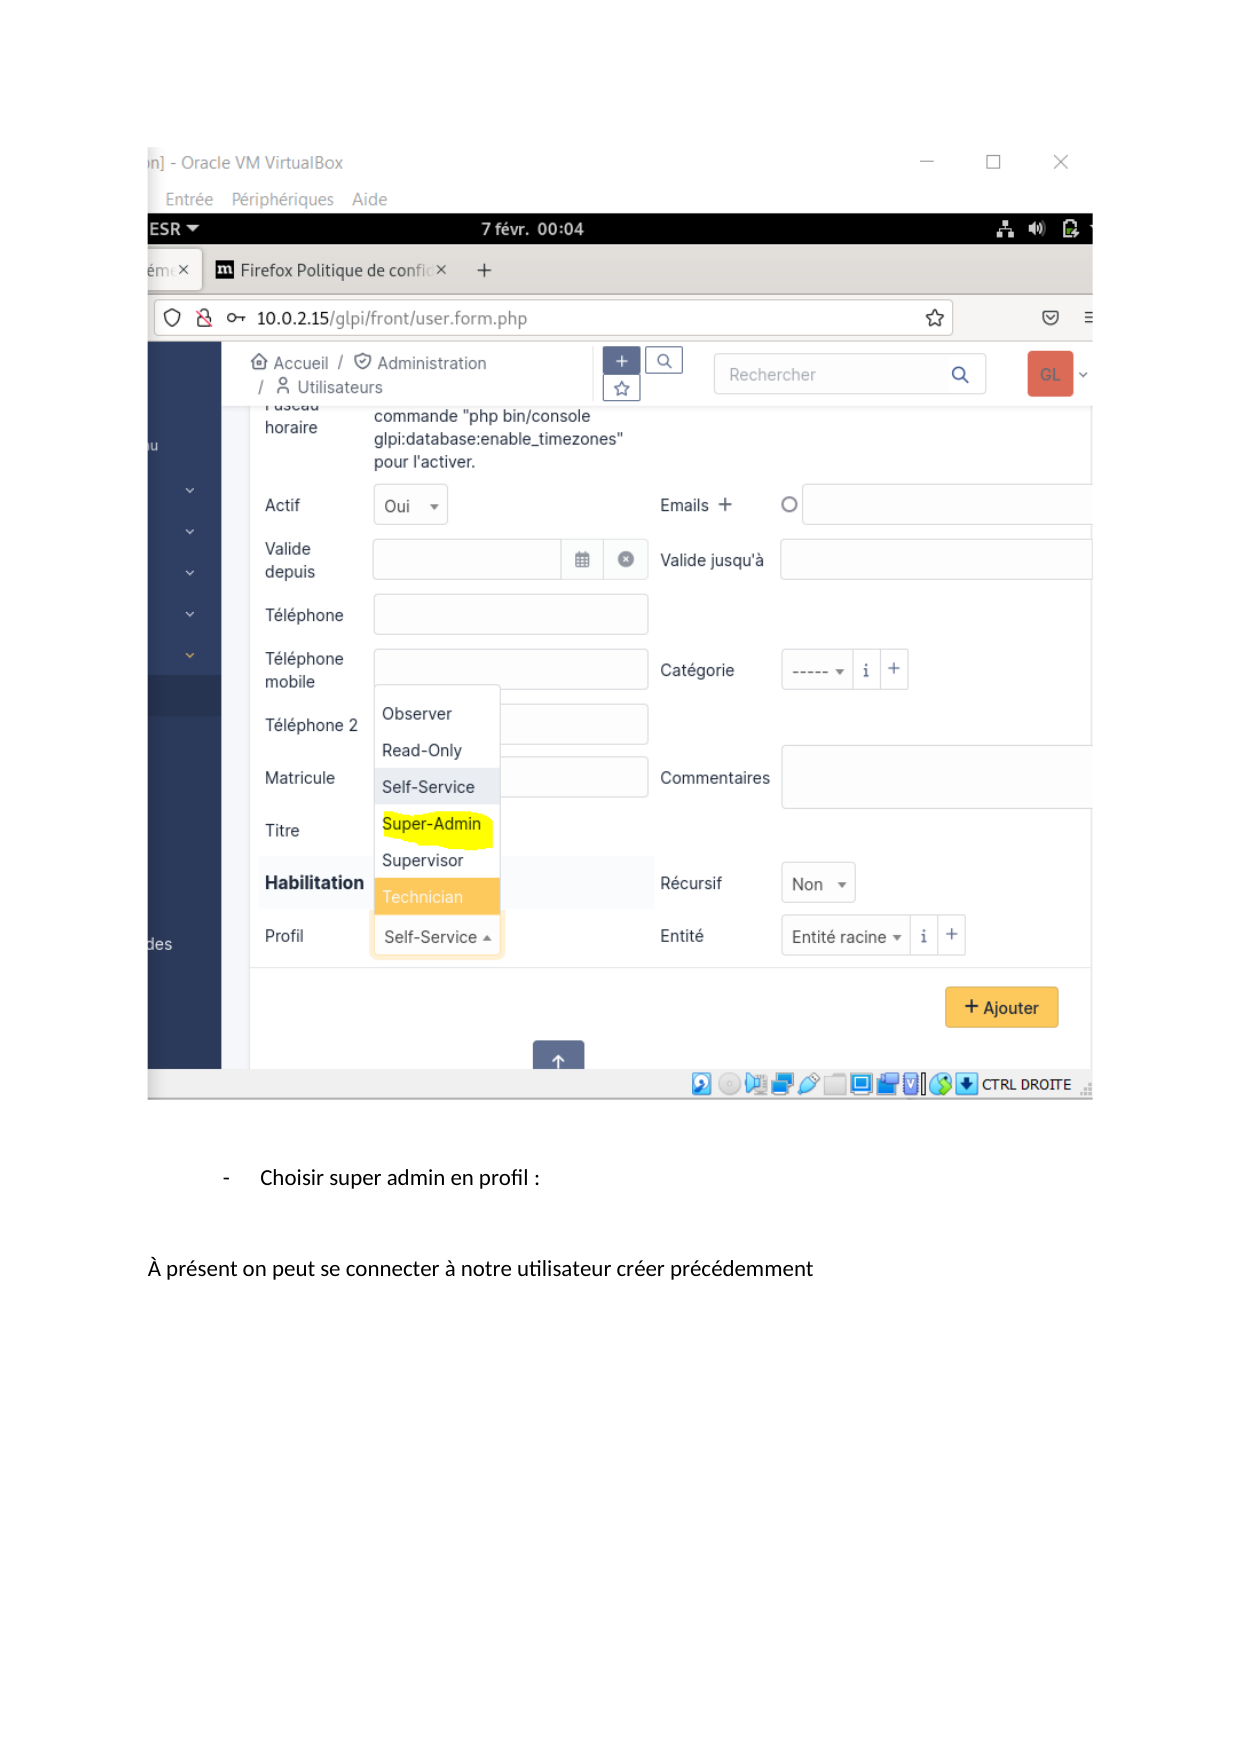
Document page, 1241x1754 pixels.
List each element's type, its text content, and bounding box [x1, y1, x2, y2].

text À présent on peut se connecter à notre utilisateur créer précédemment [148, 1254, 1093, 1283]
list Choisir super admin en profil : [223, 1163, 1093, 1191]
